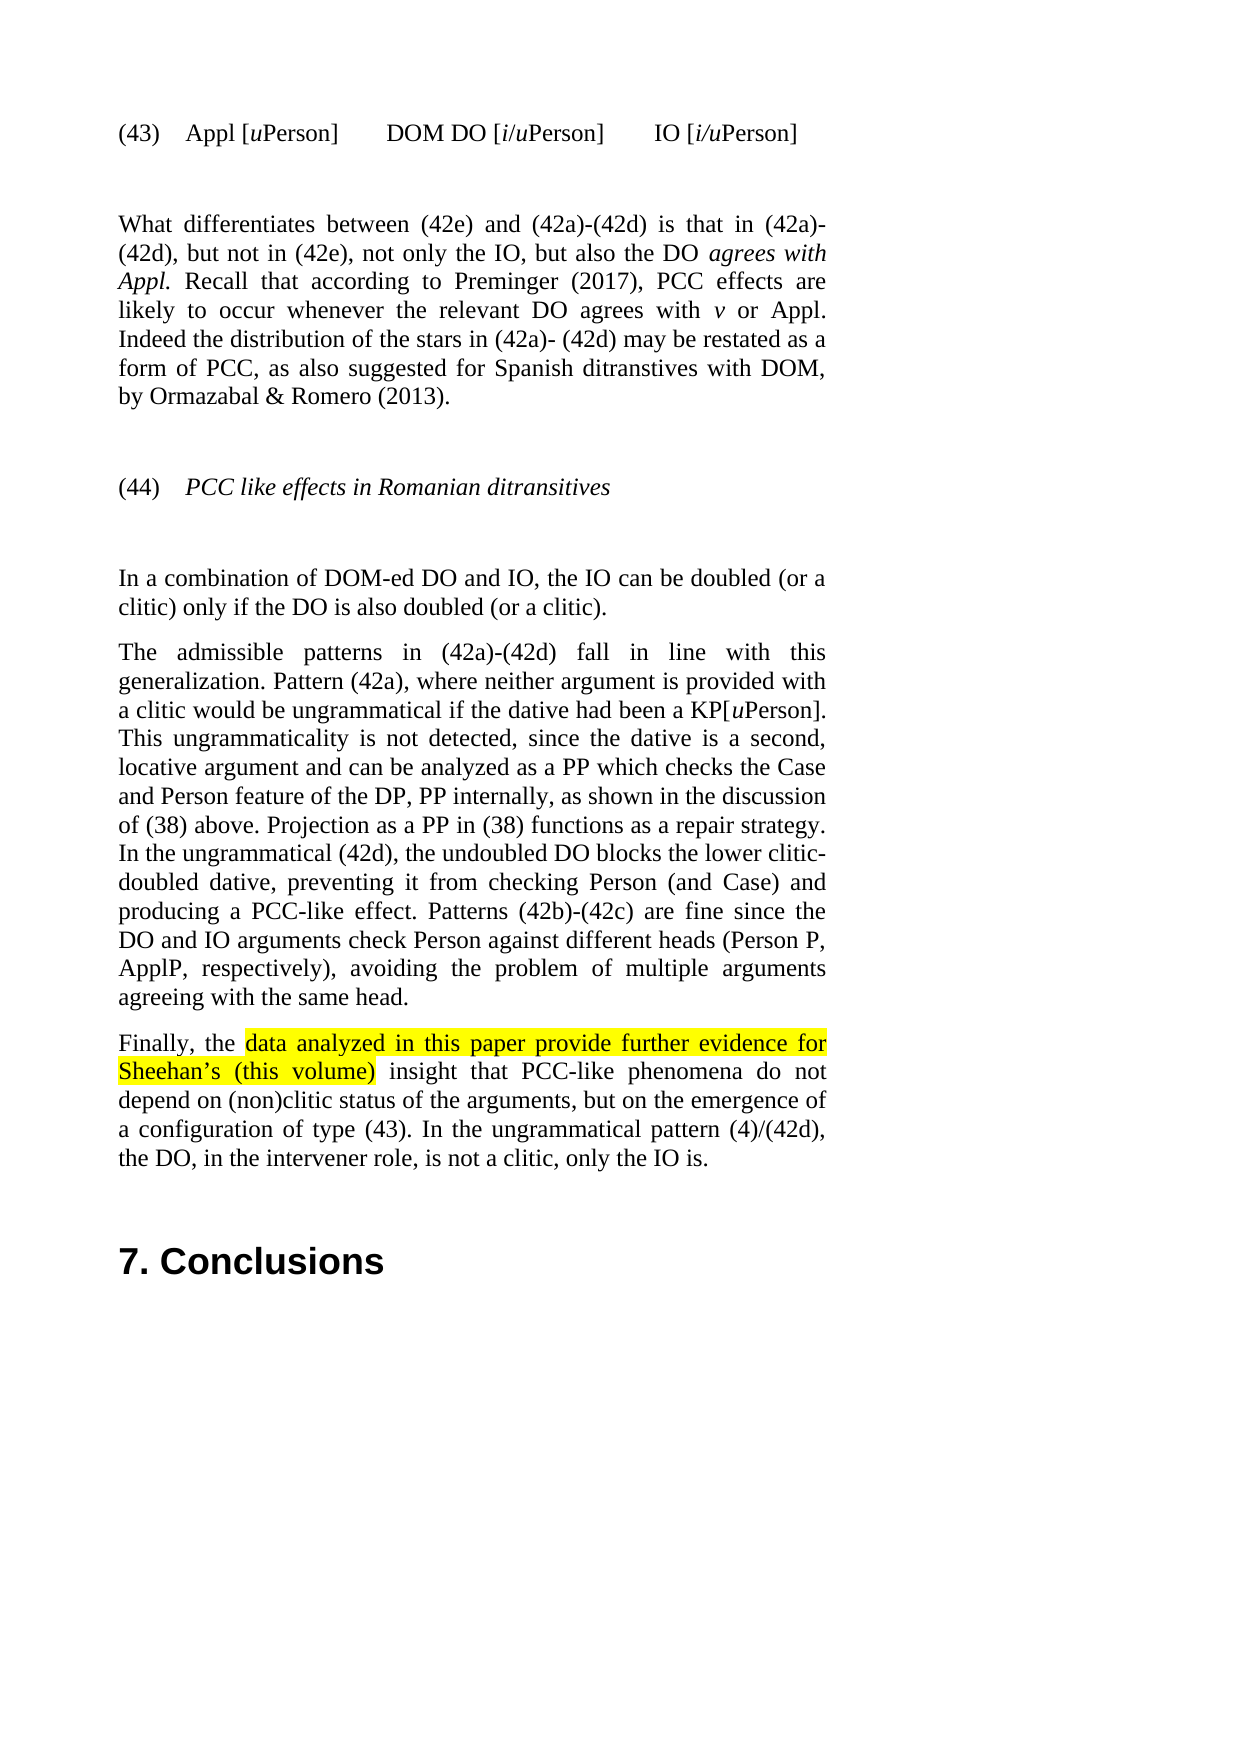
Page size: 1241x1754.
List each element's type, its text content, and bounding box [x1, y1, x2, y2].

text In a combination of DOM-ed DO and IO, the IO can be doubled (or a clitic) only if the DO is also doubled (or a clitic). [118, 563, 827, 621]
text The admissible patterns in (42a)-(42d) fall in line with this generalization. Pattern (42a), where neither argument is provided with a clitic would be ungrammatical if the dative had been a KP[uPerson]. This ungrammaticality is not detected, since the dative is a second, locative argument and can be analyzed as a PP which checks the Case and Person feature of the DP, PP internally, as shown in the discussion of (38) above. Projection as a PP in (38) functions as a repair strategy. In the ungrammatical (42d), the undoubled DO blocks the lower clitic-doubled dative, preventing it from checking Person (and Case) and producing a PCC-like effect. Patterns (42b)-(42c) are fine since the DO and IO arguments check Person against different heads (Person P, ApplP, respectively), avoiding the problem of multiple arguments agreeing with the same head. [118, 637, 827, 1011]
text (44) PCC like effects in Romanian ditransitives [118, 472, 827, 501]
text What differentiates between (42e) and (42a)-(42d) is that in (42a)- (42d), but not in (42e), not only the IO, but also the DO agrees with Appl. Recall that according to Preminger (2017), PCC effects are likely to occur whenever the relevant DO agrees with v or Appl. Indeed the distribution of the stars in (42a)- (42d) may be restated as a form of PCC, as also suggested for Spanish ditranstives with DOM, by Ormazabal & Romero (2013). [118, 209, 827, 410]
text Finally, the data analyzed in this paper provide further evidence for Sheehan’s (this volume) insight that PCC-like phenomena do not depend on (non)clitic status of the arguments, but on the emergence of a configuration of type (43). In the ungrammatical pattern (4)/(42d), the DO, in the intervener role, is not a clitic, only the IO is. [118, 1028, 827, 1171]
list 7. Conclusions [118, 1239, 827, 1283]
text (43) Appl [uPerson] DOM DO [i/uPerson] IO [i/uPerson] [118, 118, 827, 147]
